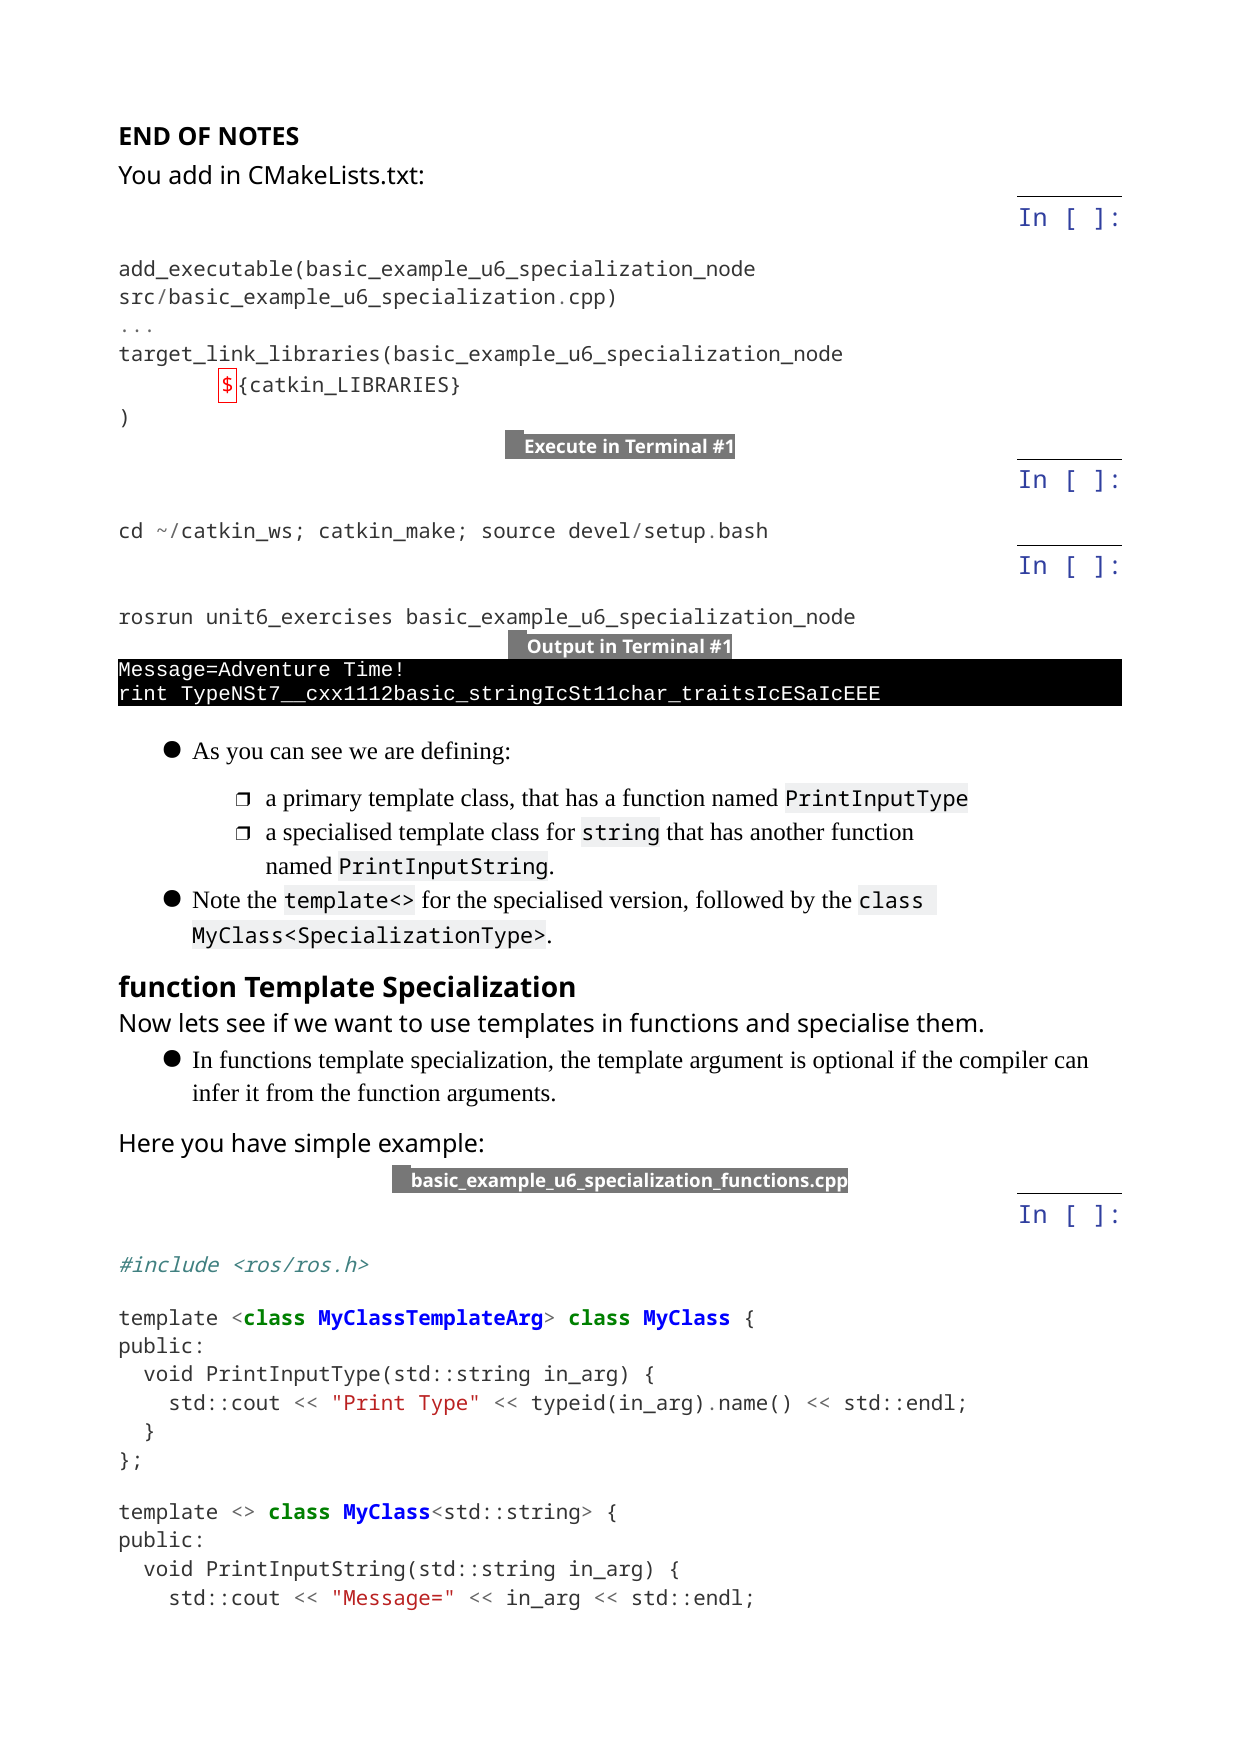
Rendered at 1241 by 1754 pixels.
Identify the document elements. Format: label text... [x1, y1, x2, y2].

text std::cout << "Print Type" << typeid(in_arg).name() << std::endl; [118, 1388, 1122, 1417]
subtitle function Template Specialization [118, 968, 1122, 1006]
text void PrintInputType(std::string in_arg) { [118, 1359, 1122, 1388]
text END OF NOTES [118, 118, 1122, 152]
text {catkin_LIBRARIES} [237, 367, 1122, 402]
list a primary template class, that has a function named PrintInputType [236, 783, 1122, 813]
text rosrun unit6_exercises basic_example_u6_specialization_node [118, 602, 1122, 630]
text Here you have simple example: [118, 1125, 1122, 1159]
text ... [118, 311, 1122, 339]
text }; [118, 1445, 1122, 1473]
text In [ ]: [118, 196, 1122, 233]
text public: [118, 1331, 1122, 1359]
text basic_example_u6_specialization_functions.cpp [118, 1164, 1122, 1193]
text Now lets see if we want to use templates in functions and specialise them. [118, 1006, 1122, 1040]
list As you can see we are defining: [162, 736, 1122, 764]
text You add in CMakeLists.txt: [118, 157, 1122, 191]
text template <class MyClassTemplateArg> class MyClass { [118, 1303, 1122, 1331]
list Note the template<> for the specialised version, followed by the class MyClass<SpecializationType>. [162, 885, 1122, 949]
text Output in Terminal #1 [118, 630, 1122, 659]
text Message=Adventure Time! [118, 659, 1122, 683]
text add_executable(basic_example_u6_specialization_node src/basic_example_u6_specialization.cpp) [118, 254, 1122, 311]
text cd ~/catkin_ws; catkin_make; source devel/setup.bash [118, 516, 1122, 545]
text In [ ]: [118, 1193, 1122, 1230]
text In [ ]: [118, 545, 1122, 582]
text void PrintInputString(std::string in_arg) { [118, 1554, 1122, 1583]
text In [ ]: [118, 459, 1122, 496]
text std::cout << "Message=" << in_arg << std::endl; [118, 1583, 1122, 1611]
text ) [118, 402, 1122, 430]
text template <> class MyClass<std::string> { [118, 1497, 1122, 1526]
list a specialised template class for string that has another function named PrintInputString. [236, 817, 1122, 881]
text $ [118, 367, 236, 402]
list In functions template specialization, the template argument is optional if the compiler can infer it from the function arguments. [162, 1045, 1122, 1107]
text Execute in Terminal #1 [118, 430, 1122, 459]
text #include <ros/ros.h> [118, 1251, 1122, 1279]
text public: [118, 1526, 1122, 1554]
text target_link_libraries(basic_example_u6_specialization_node [118, 339, 1122, 367]
text } [118, 1417, 1122, 1445]
text rint TypeNSt7__cxx1112basic_stringIcSt11char_traitsIcESaIcEEE [118, 683, 1122, 706]
